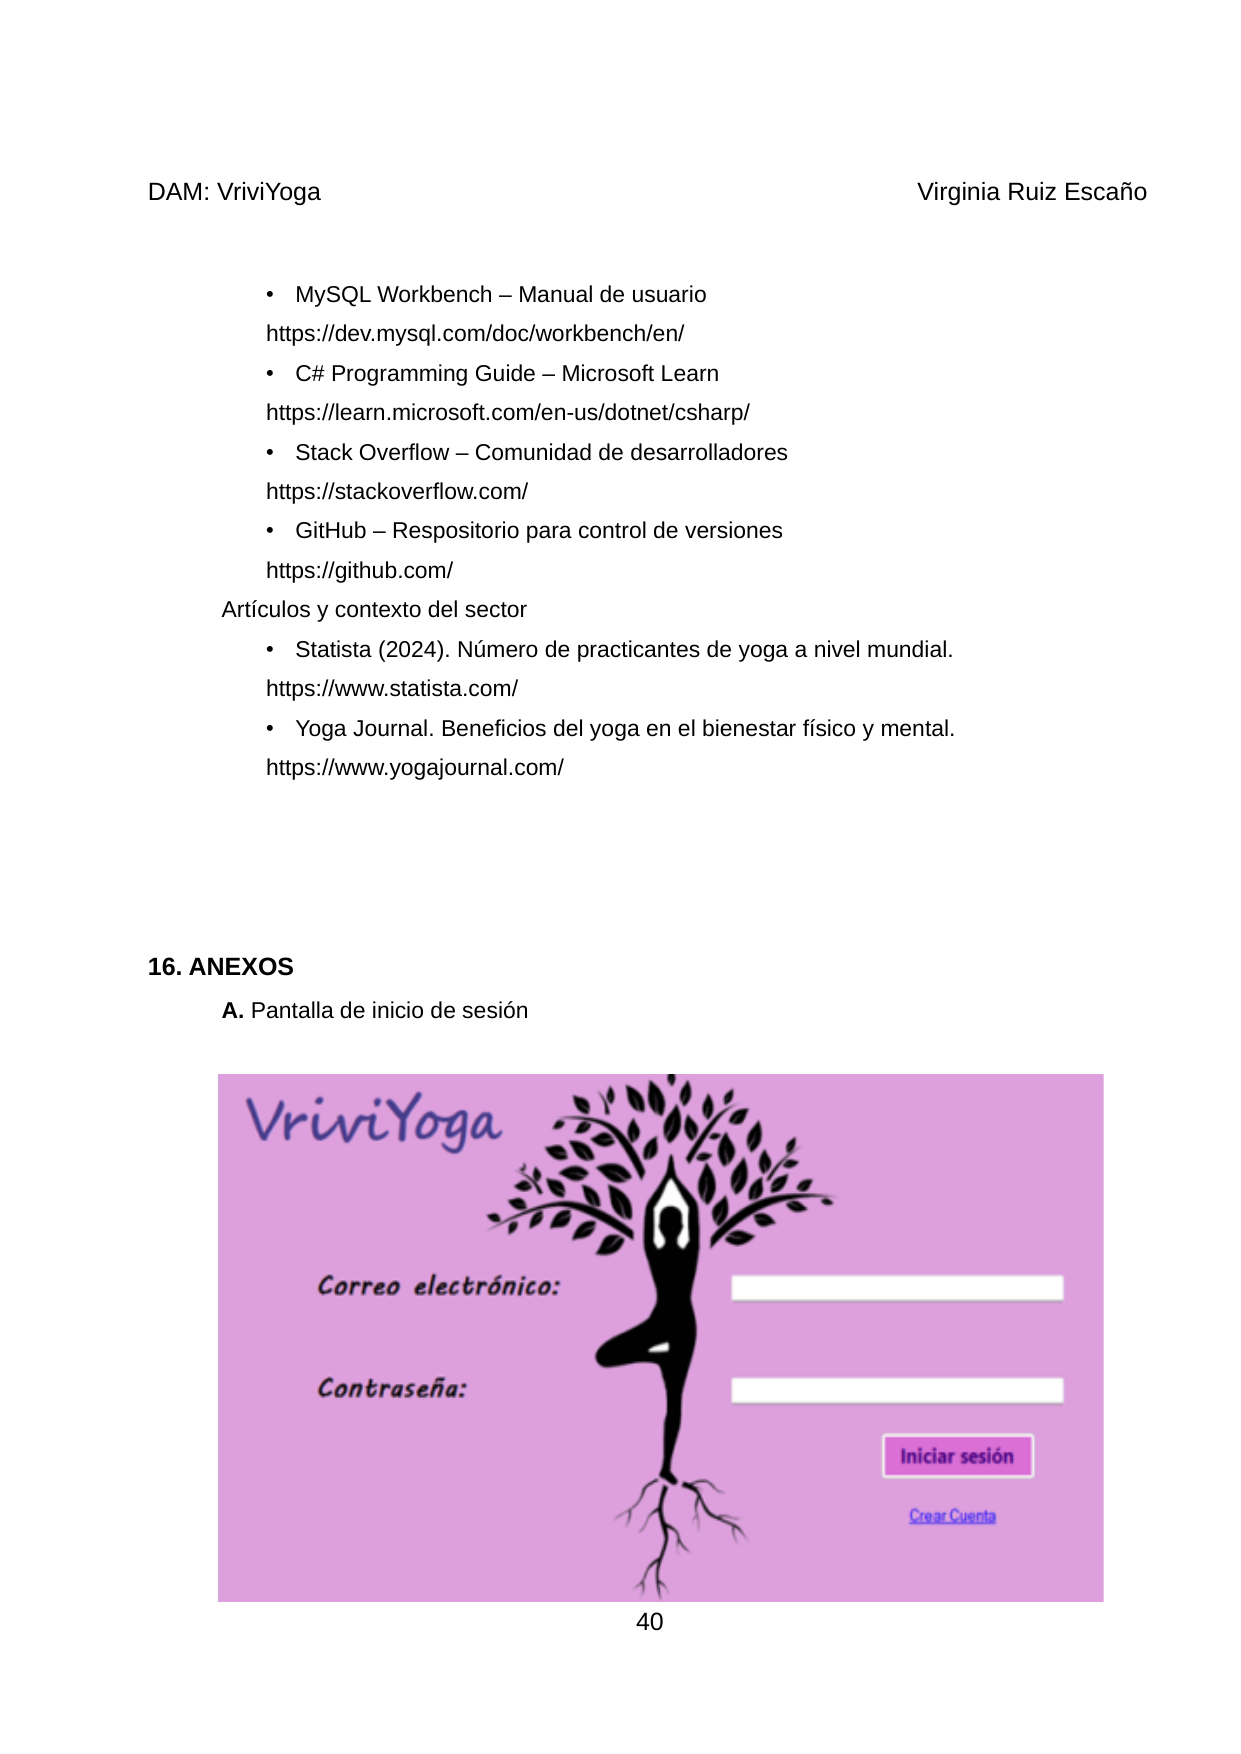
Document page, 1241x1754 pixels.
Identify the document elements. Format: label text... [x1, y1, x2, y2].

subtitle A. Pantalla de inicio de sesión [177, 995, 1152, 1023]
picture [217, 1074, 1104, 1602]
list GitHub – Respositorio para control de versiones [266, 517, 1152, 544]
text 16. ANEXOS [148, 952, 1152, 980]
text https://stackoverflow.com/ [266, 478, 1152, 504]
list MySQL Workbench – Manual de usuario [266, 281, 1152, 307]
text https://github.com/ [266, 557, 1152, 583]
list Statista (2024). Número de practicantes de yoga a nivel mundial. [266, 636, 1152, 662]
text Artículos y contexto del sector [148, 596, 1152, 623]
text https://dev.mysql.com/doc/workbench/en/ [266, 320, 1152, 346]
text https://www.yogajournal.com/ [266, 754, 1152, 781]
list Yoga Journal. Beneficios del yoga en el bienestar físico y mental. [266, 715, 1152, 741]
list C# Programming Guide – Microsoft Learn [266, 359, 1152, 386]
text https://www.statista.com/ [266, 675, 1152, 702]
list Stack Overflow – Comunidad de desarrolladores [266, 438, 1152, 465]
text https://learn.microsoft.com/en-us/dotnet/csharp/ [266, 399, 1152, 425]
